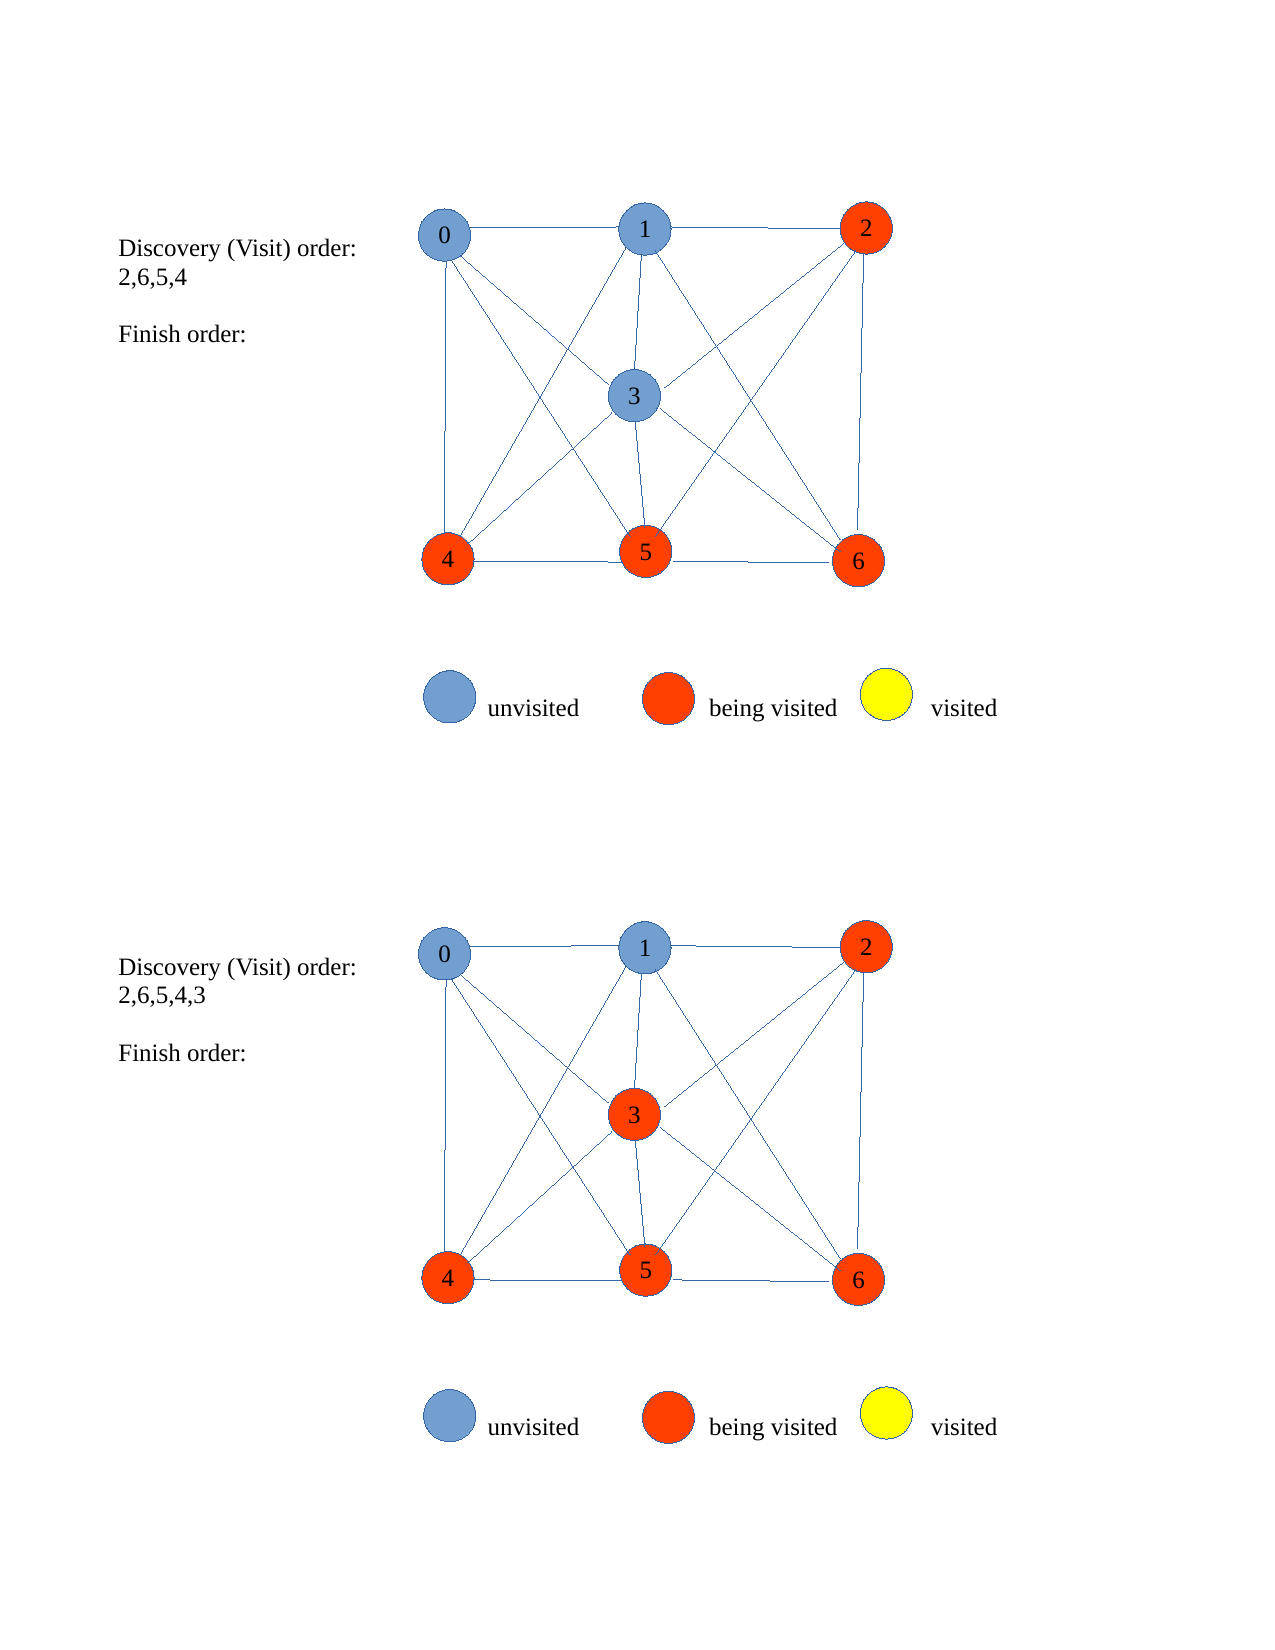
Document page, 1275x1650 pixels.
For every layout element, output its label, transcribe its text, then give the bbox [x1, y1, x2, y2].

text Discovery (Visit) order: [447, 233, 863, 262]
text 2,6,5,4,3 [118, 981, 1157, 1009]
text Finish order: [118, 1038, 1157, 1412]
text being visited visited [682, 693, 1157, 722]
text Discovery (Visit) order: [864, 233, 1157, 262]
text 2,6,5,4 [118, 262, 1157, 291]
text unvisited [459, 1412, 655, 1441]
text Discovery (Visit) order: [118, 952, 446, 981]
text Discovery (Visit) order: [453, 952, 863, 981]
text being visited visited [682, 1412, 1157, 1441]
text Finish order: [118, 319, 1157, 693]
text Discovery (Visit) order: [864, 952, 1157, 981]
text [118, 1412, 440, 1441]
text unvisited [460, 693, 655, 722]
text Discovery (Visit) order: [118, 233, 442, 262]
text [118, 693, 440, 722]
